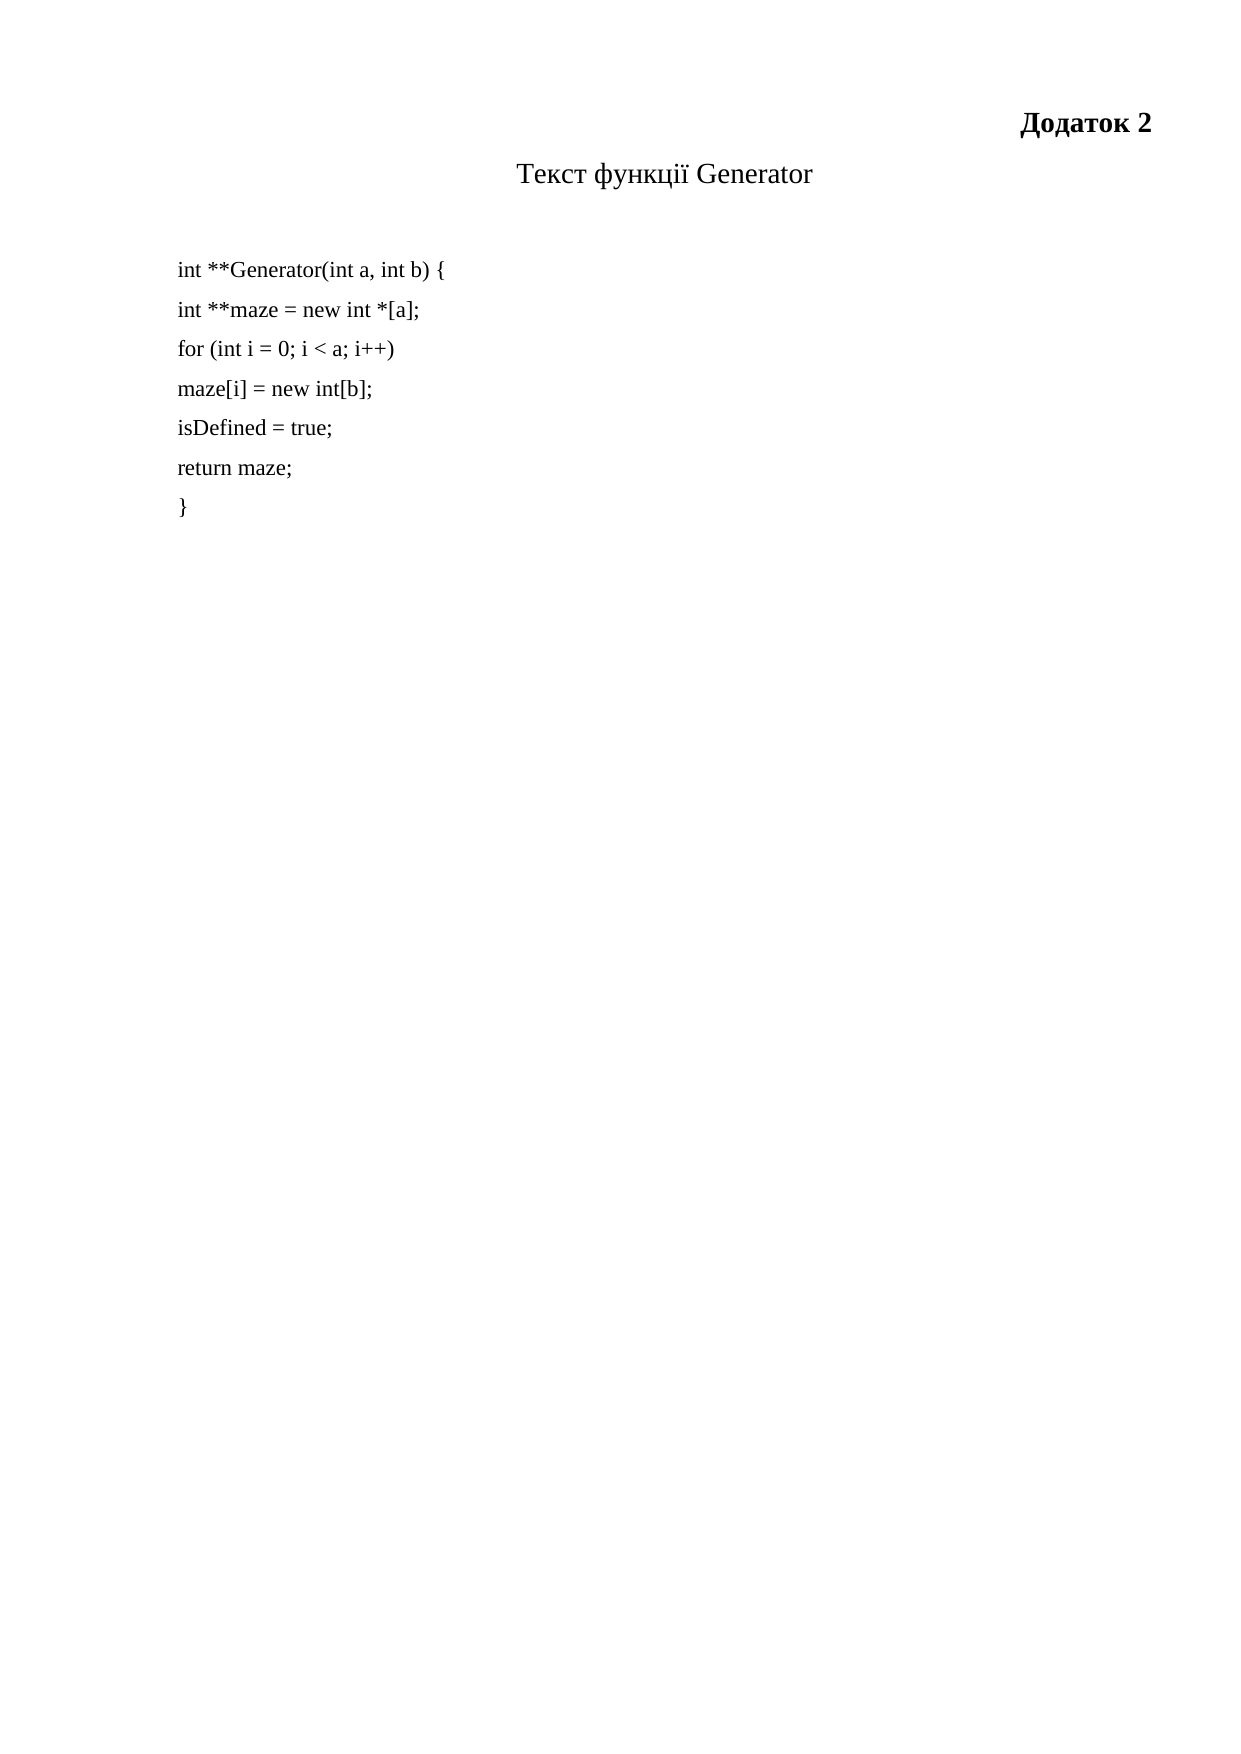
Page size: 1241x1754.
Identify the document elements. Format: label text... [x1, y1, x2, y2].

text } [177, 493, 1152, 520]
text for (int i = 0; i < a; i++) [177, 336, 1152, 362]
text int **maze = new int *[a]; [177, 296, 1152, 322]
text isDefined = true; [177, 414, 1152, 441]
subtitle Додаток 2 [177, 106, 1152, 139]
text maze[i] = new int[b]; [177, 375, 1152, 401]
text int **Generator(int a, int b) { [177, 257, 1152, 283]
text Текст функції Generator [177, 156, 1152, 189]
text return maze; [177, 454, 1152, 480]
